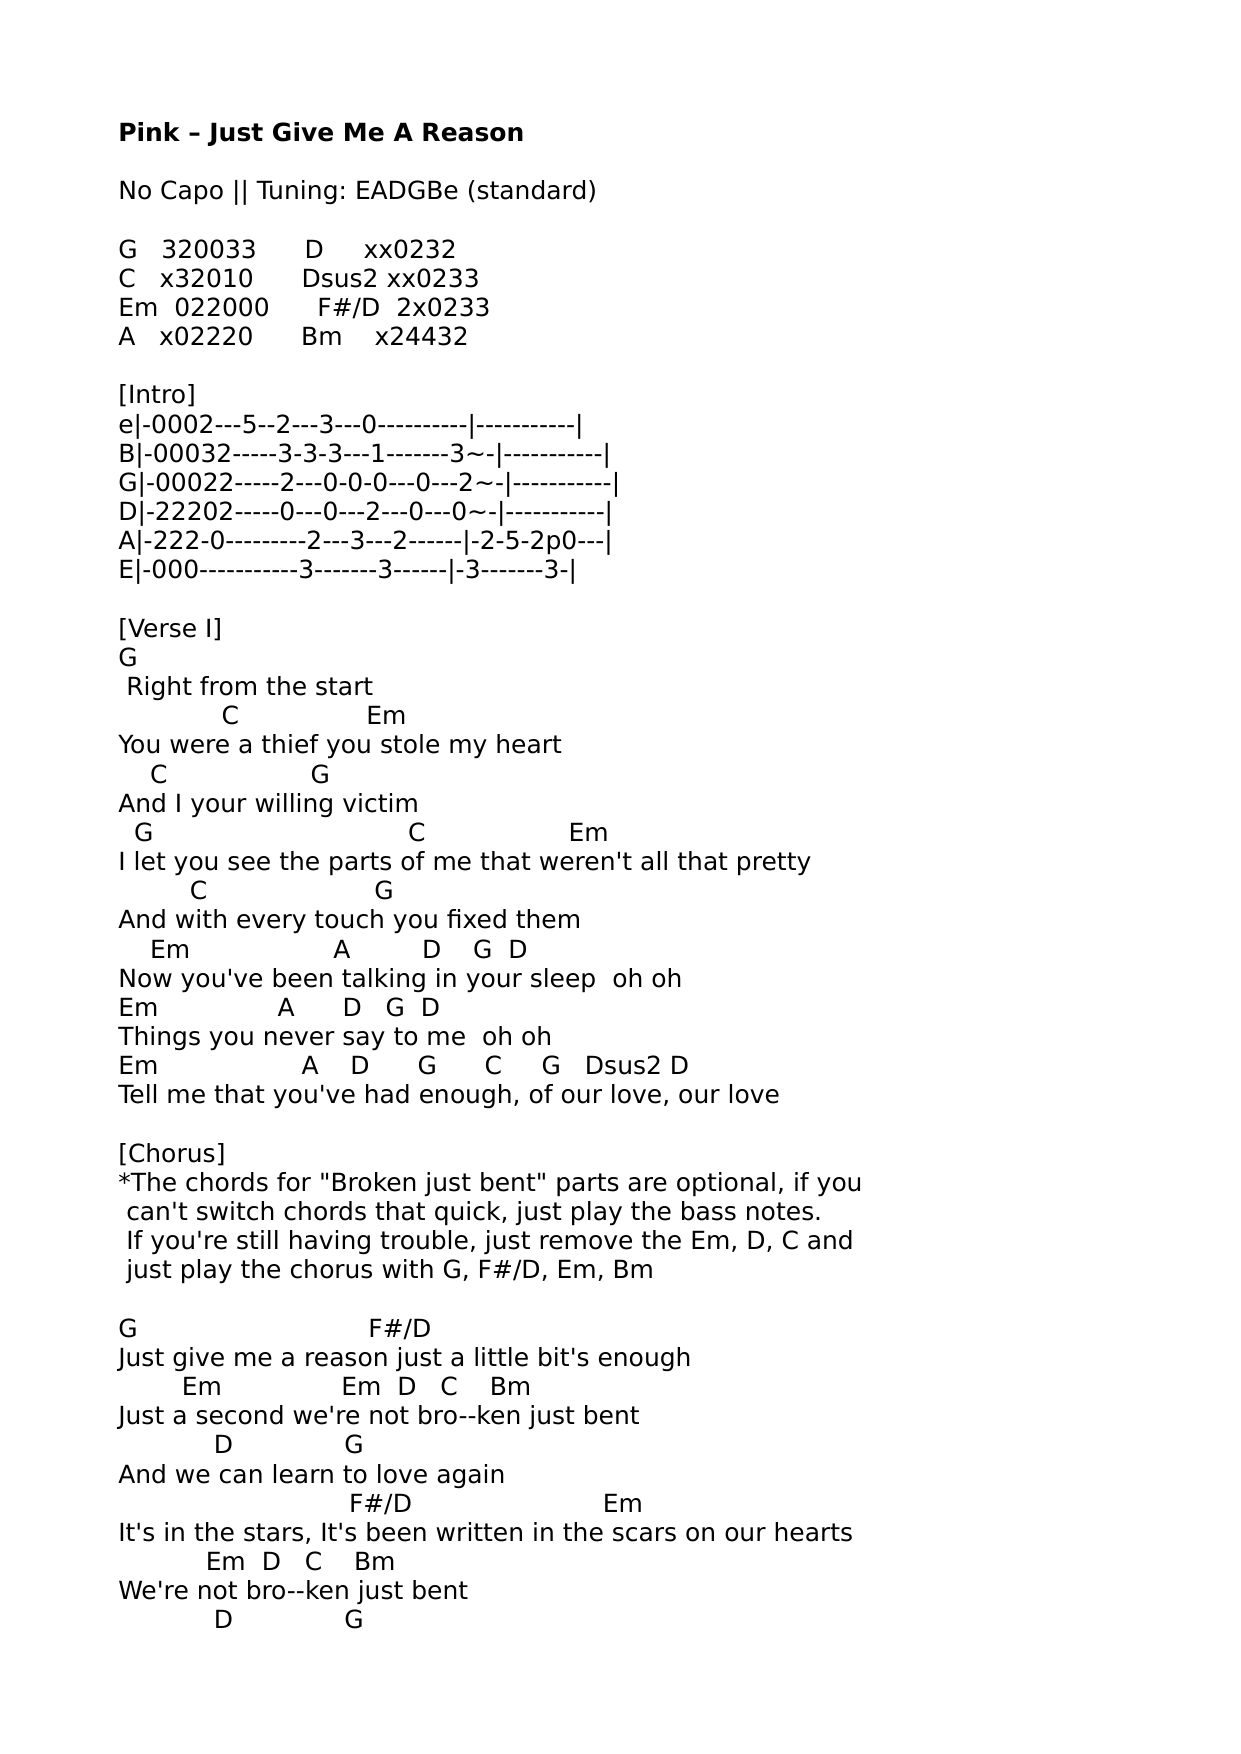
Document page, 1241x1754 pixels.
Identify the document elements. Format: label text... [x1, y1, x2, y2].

text G [118, 643, 1122, 672]
text A|-222-0---------2---3---2------|-2-5-2p0---| [118, 526, 1122, 556]
text Right from the start [118, 672, 1122, 701]
text *The chords for "Broken just bent" parts are optional, if you [118, 1168, 1122, 1197]
text Em D C Bm [118, 1547, 1122, 1576]
text Em A D G D [118, 993, 1122, 1022]
text just play the chorus with G, F#/D, Em, Bm [118, 1256, 1122, 1285]
text And I your willing victim [118, 789, 1122, 818]
text No Capo || Tuning: EADGBe (standard) [118, 176, 1122, 206]
text You were a thief you stole my heart [118, 731, 1122, 760]
text [Intro] [118, 381, 1122, 410]
text Tell me that you've had enough, of our love, our love [118, 1081, 1122, 1110]
text G F#/D [118, 1314, 1122, 1343]
text [Verse I] [118, 614, 1122, 643]
text Now you've been talking in your sleep oh oh [118, 964, 1122, 993]
text [Chorus] [118, 1139, 1122, 1168]
text Em 022000 F#/D 2x0233 [118, 293, 1122, 322]
text Just a second we're not bro--ken just bent [118, 1401, 1122, 1431]
text C G [118, 760, 1122, 789]
text G 320033 D xx0232 [118, 235, 1122, 264]
text C Em [118, 701, 1122, 731]
text Pink – Just Give Me A Reason [118, 118, 1122, 147]
text C G [118, 876, 1122, 906]
text E|-000-----------3-------3------|-3-------3-| [118, 556, 1122, 585]
text If you're still having trouble, just remove the Em, D, C and [118, 1226, 1122, 1256]
text D G [118, 1606, 1122, 1635]
text We're not bro--ken just bent [118, 1576, 1122, 1606]
text And we can learn to love again [118, 1460, 1122, 1489]
text It's in the stars, It's been written in the scars on our hearts [118, 1518, 1122, 1547]
text D|-22202-----0---0---2---0---0~-|-----------| [118, 497, 1122, 526]
text e|-0002---5--2---3---0----------|-----------| [118, 410, 1122, 439]
text Things you never say to me oh oh [118, 1022, 1122, 1051]
text Em A D G D [118, 935, 1122, 964]
text I let you see the parts of me that weren't all that pretty [118, 847, 1122, 876]
text A x02220 Bm x24432 [118, 322, 1122, 351]
text G C Em [118, 818, 1122, 847]
text And with every touch you fixed them [118, 906, 1122, 935]
text Just give me a reason just a little bit's enough [118, 1343, 1122, 1372]
text F#/D Em [118, 1489, 1122, 1518]
text C x32010 Dsus2 xx0233 [118, 264, 1122, 293]
text Em A D G C G Dsus2 D [118, 1051, 1122, 1081]
text G|-00022-----2---0-0-0---0---2~-|-----------| [118, 468, 1122, 497]
text Em Em D C Bm [118, 1372, 1122, 1401]
text D G [118, 1431, 1122, 1460]
text B|-00032-----3-3-3---1-------3~-|-----------| [118, 439, 1122, 468]
text can't switch chords that quick, just play the bass notes. [118, 1197, 1122, 1226]
